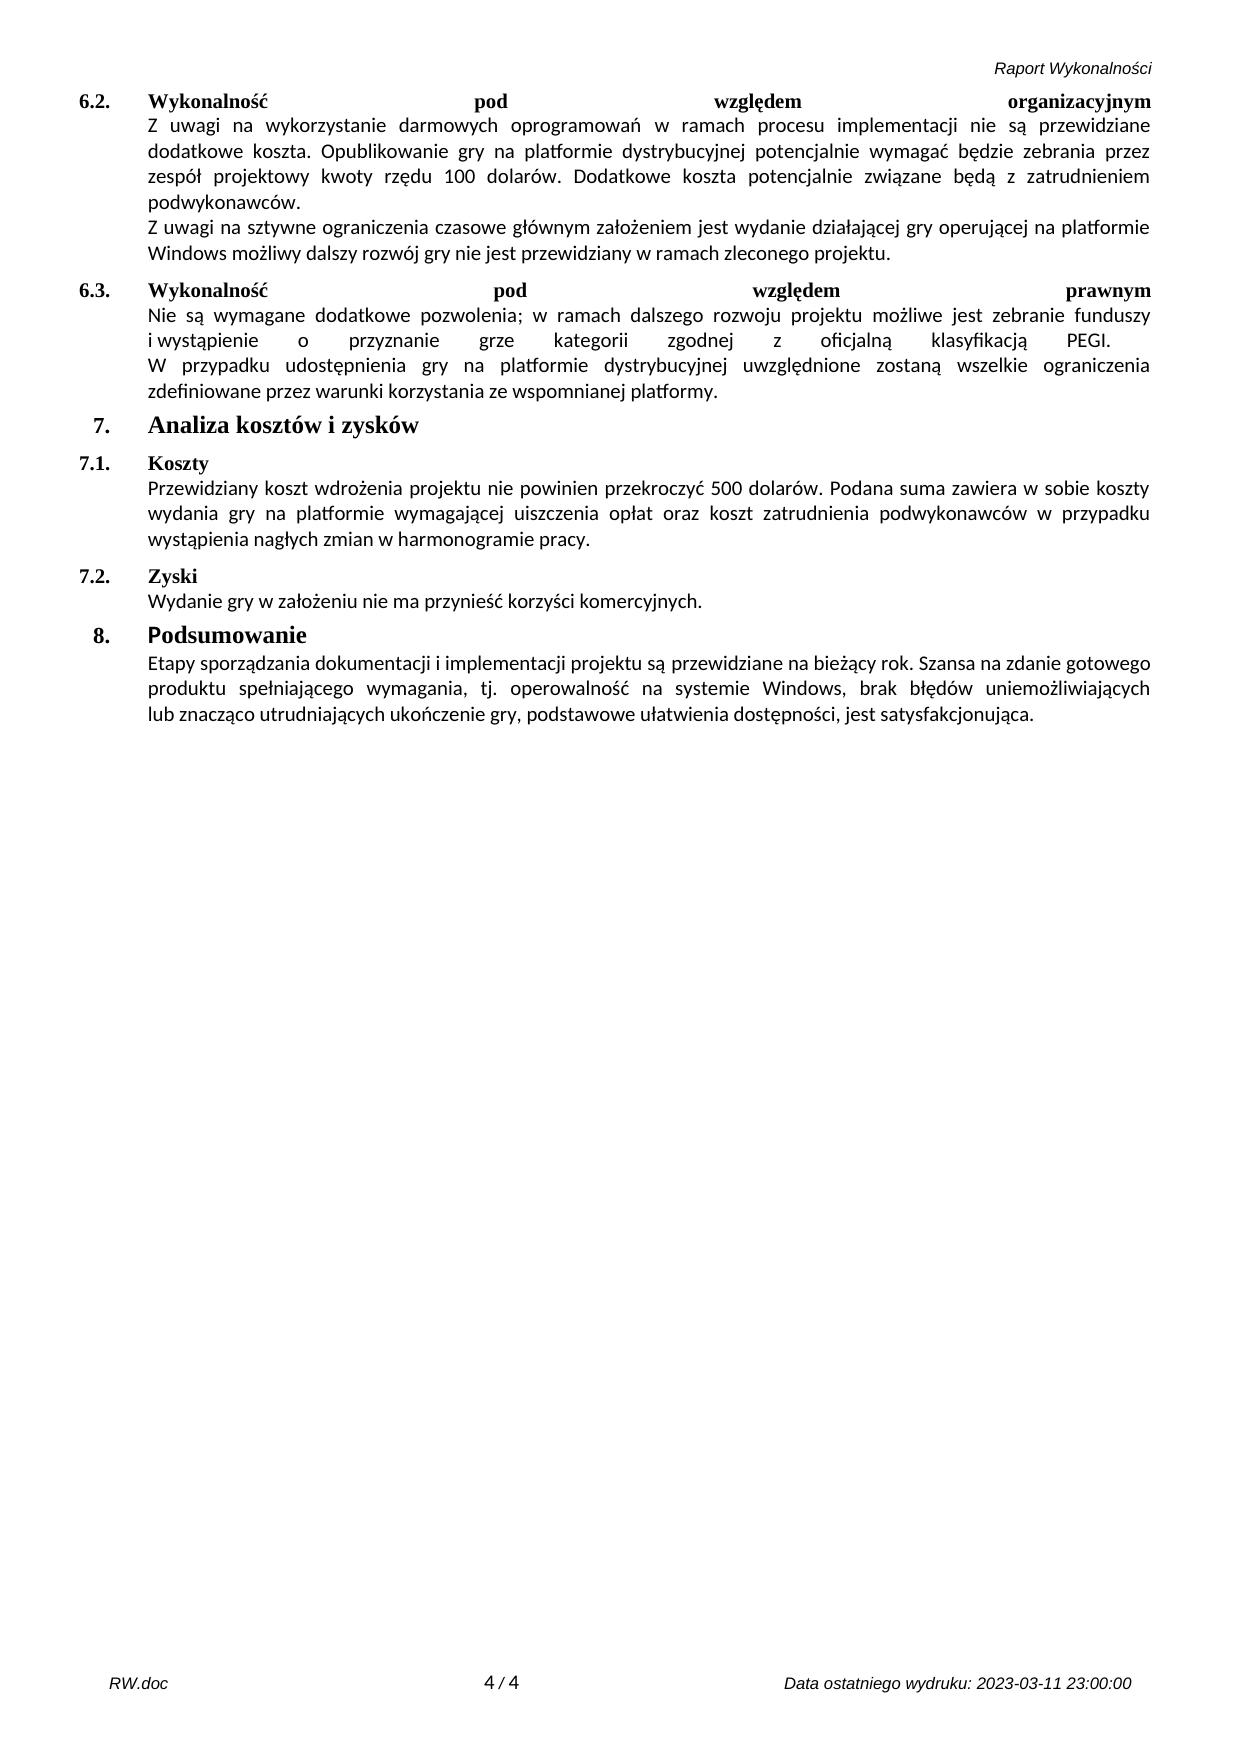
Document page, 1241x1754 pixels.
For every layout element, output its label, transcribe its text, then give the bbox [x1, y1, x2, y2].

list Zyski Wydanie gry w założeniu nie ma przynieść korzyści komercyjnych. [110, 564, 1152, 613]
list Wykonalność pod względem prawnym Nie są wymagane dodatkowe pozwolenia; w ramach dalszego rozwoju projektu możliwe jest zebranie funduszy i wystąpienie o przyznanie grze kategorii zgodnej z oficjalną klasyfikacją PEGI. W przypadku udostępnienia gry na platformie dystrybucyjnej uwzględnione zostaną wszelkie ograniczenia zdefiniowane przez warunki korzystania ze wspomnianej platformy. [110, 278, 1152, 403]
list Wykonalność pod względem organizacyjnym Z uwagi na wykorzystanie darmowych oprogramowań w ramach procesu implementacji nie są przewidziane dodatkowe koszta. Opublikowanie gry na platformie dystrybucyjnej potencjalnie wymagać będzie zebrania przez zespół projektowy kwoty rzędu 100 dolarów. Dodatkowe koszta potencjalnie związane będą z zatrudnieniem podwykonawców. Z uwagi na sztywne ograniczenia czasowe głównym założeniem jest wydanie działającej gry operującej na platformie Windows możliwy dalszy rozwój gry nie jest przewidziany w ramach zleconego projektu. [110, 89, 1152, 265]
list Koszty Przewidziany koszt wdrożenia projektu nie powinien przekroczyć 500 dolarów. Podana suma zawiera w sobie koszty wydania gry na platformie wymagającej uiszczenia opłat oraz koszt zatrudnienia podwykonawców w przypadku wystąpienia nagłych zmian w harmonogramie pracy. [110, 451, 1152, 551]
list Podsumowanie Etapy sporządzania dokumentacji i implementacji projektu są przewidziane na bieżący rok. Szansa na zdanie gotowego produktu spełniającego wymagania, tj. operowalność na systemie Windows, brak błędów uniemożliwiających lub znacząco utrudniających ukończenie gry, podstawowe ułatwienia dostępności, jest satysfakcjonująca. [110, 619, 1152, 726]
list Analiza kosztów i zysków [110, 410, 1152, 438]
